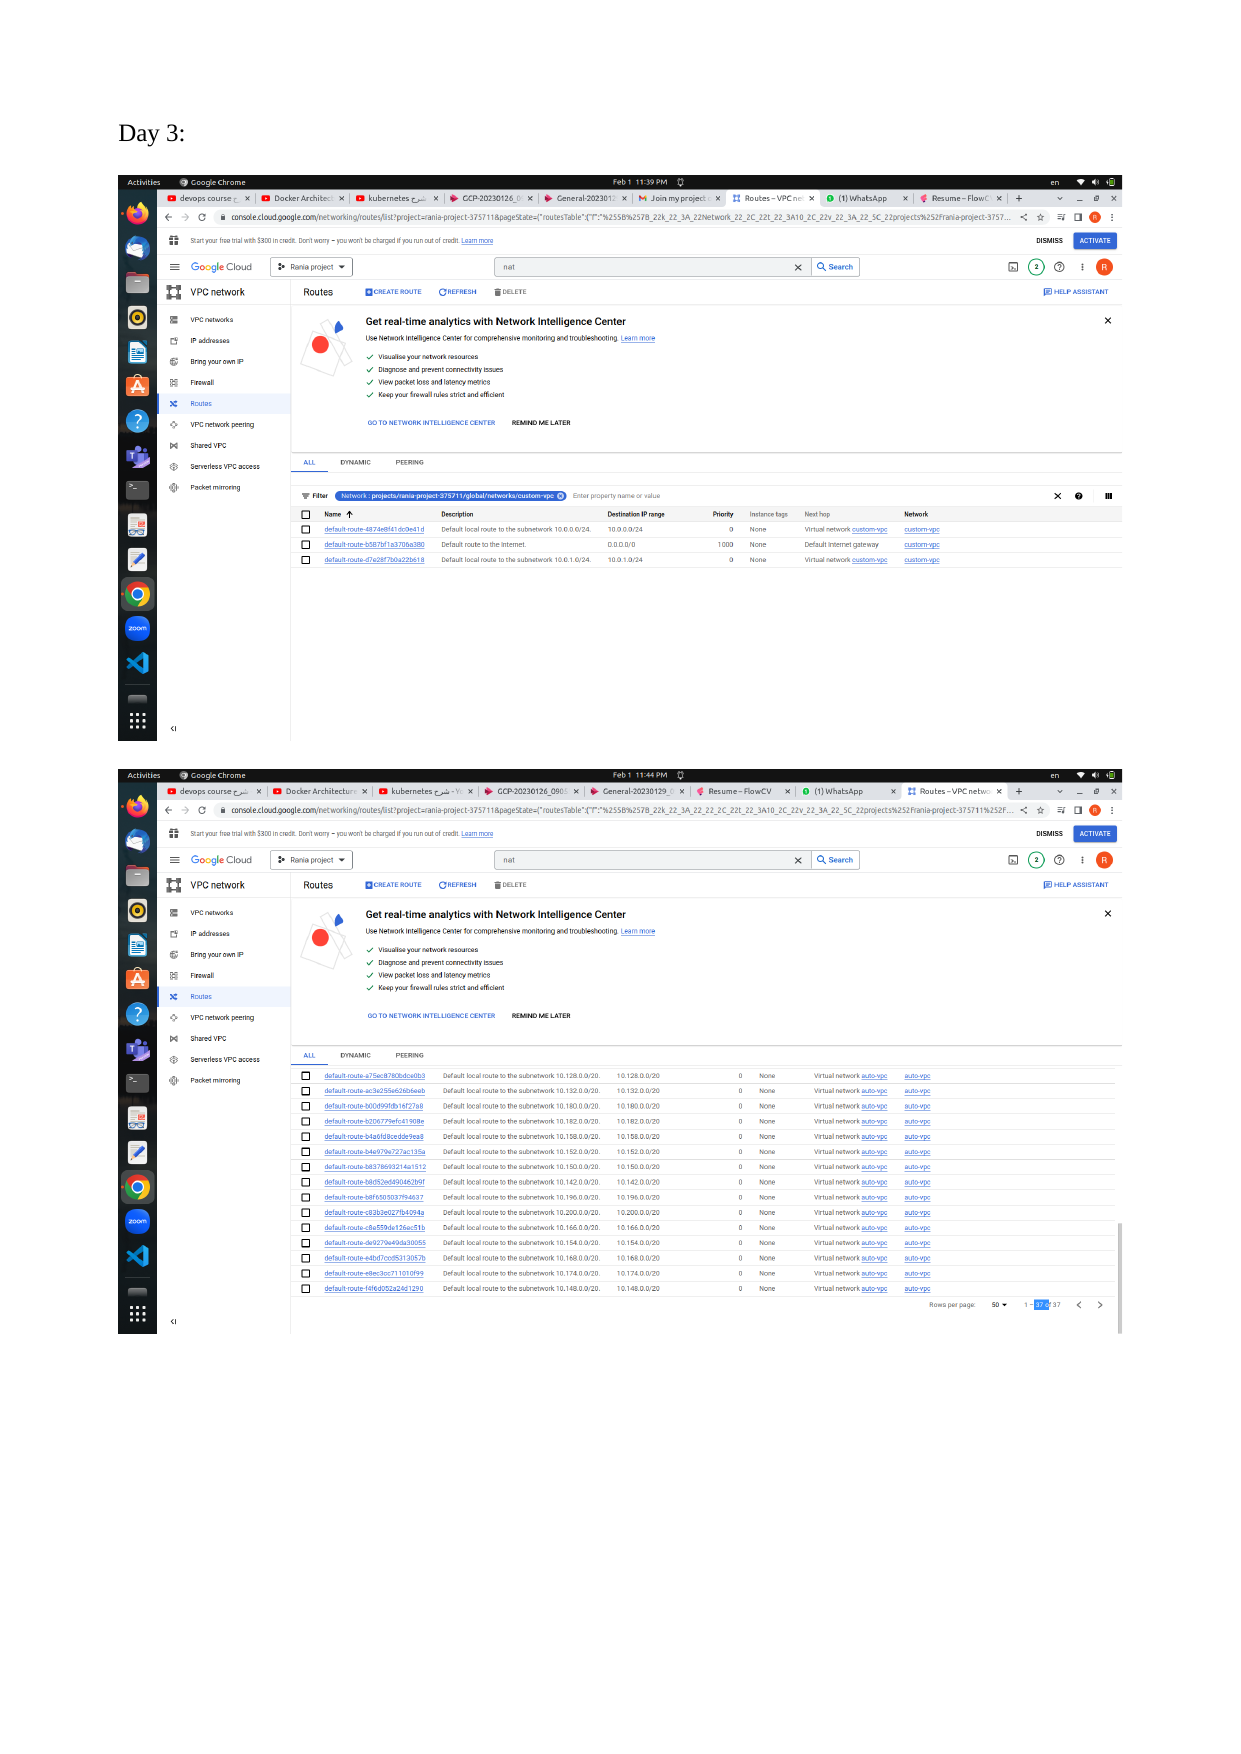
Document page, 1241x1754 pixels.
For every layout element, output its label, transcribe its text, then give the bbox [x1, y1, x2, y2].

picture [118, 769, 1123, 1334]
text Day 3: [118, 118, 1122, 147]
picture [118, 175, 1123, 741]
